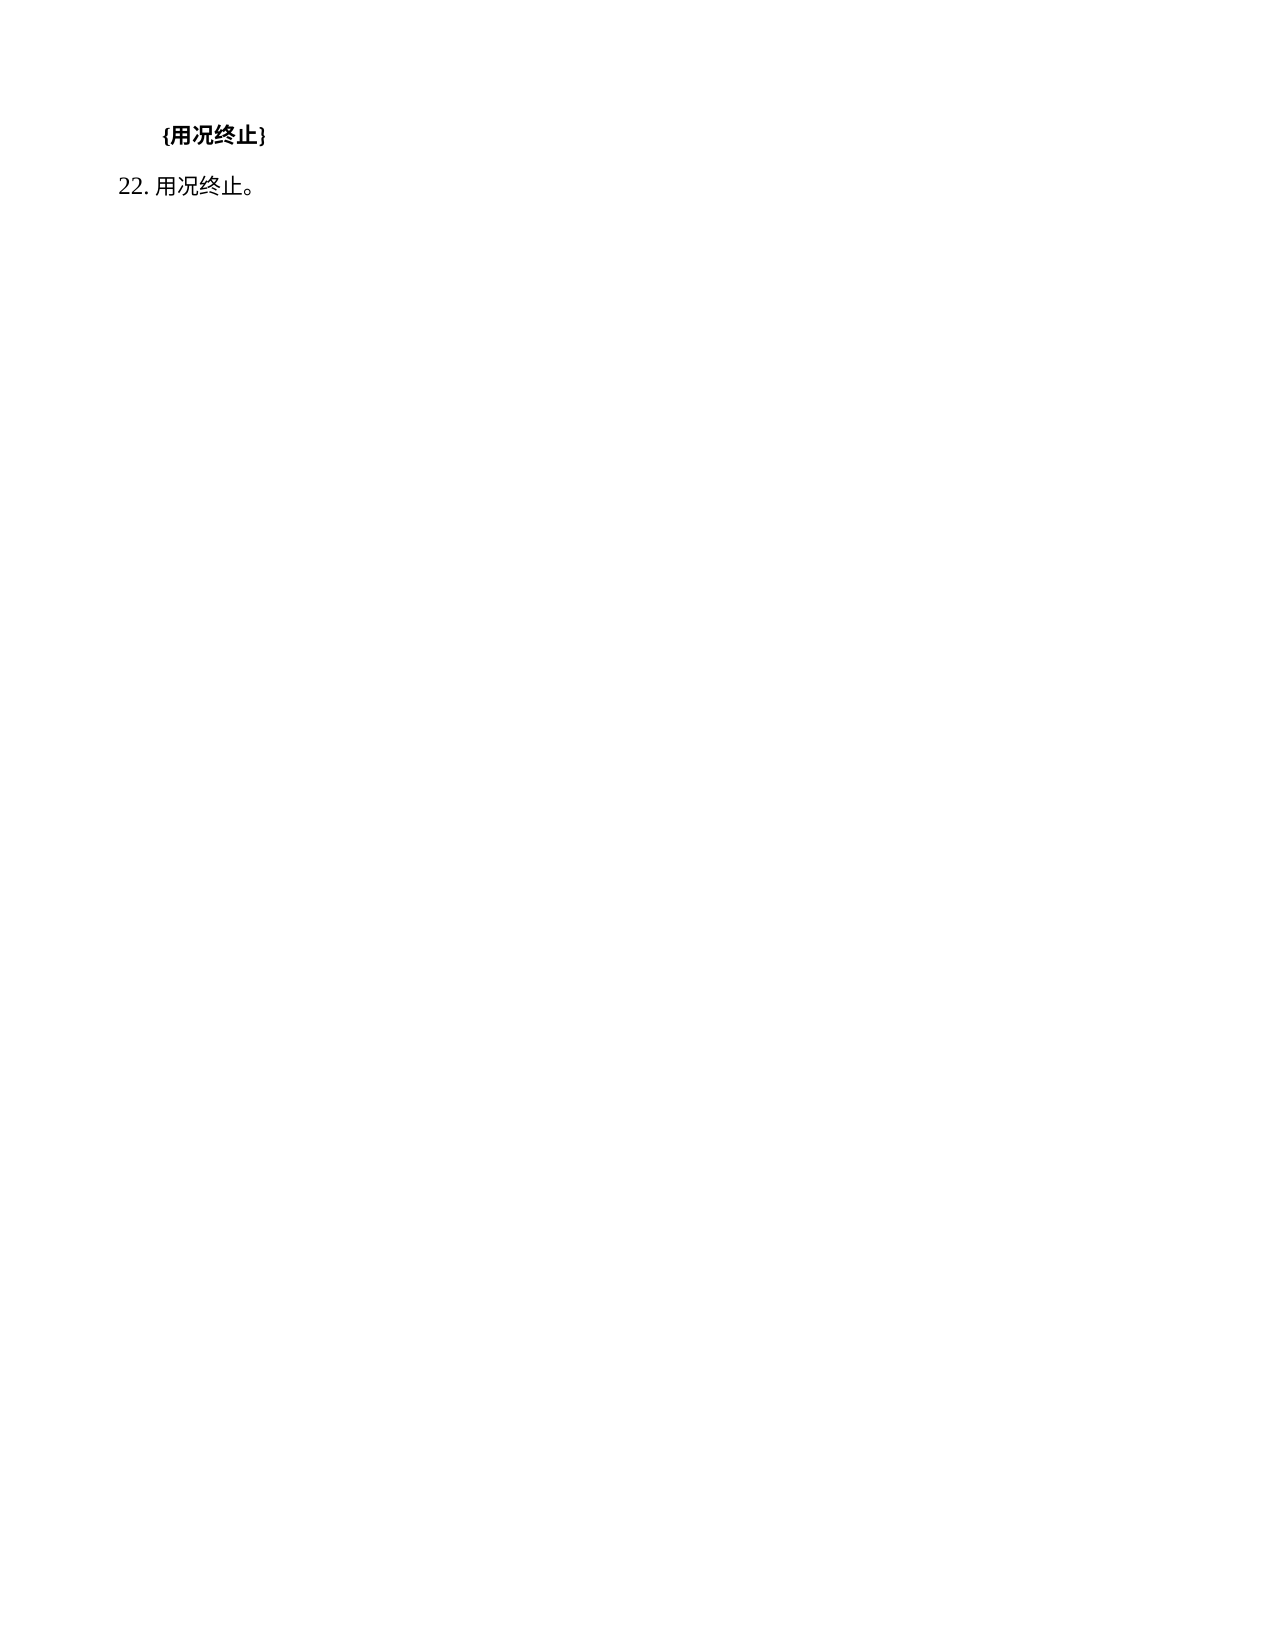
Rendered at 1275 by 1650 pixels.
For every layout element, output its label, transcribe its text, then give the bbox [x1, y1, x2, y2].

text 22. 用况终止。 [118, 169, 1157, 201]
text {用况终止} [118, 118, 1157, 150]
